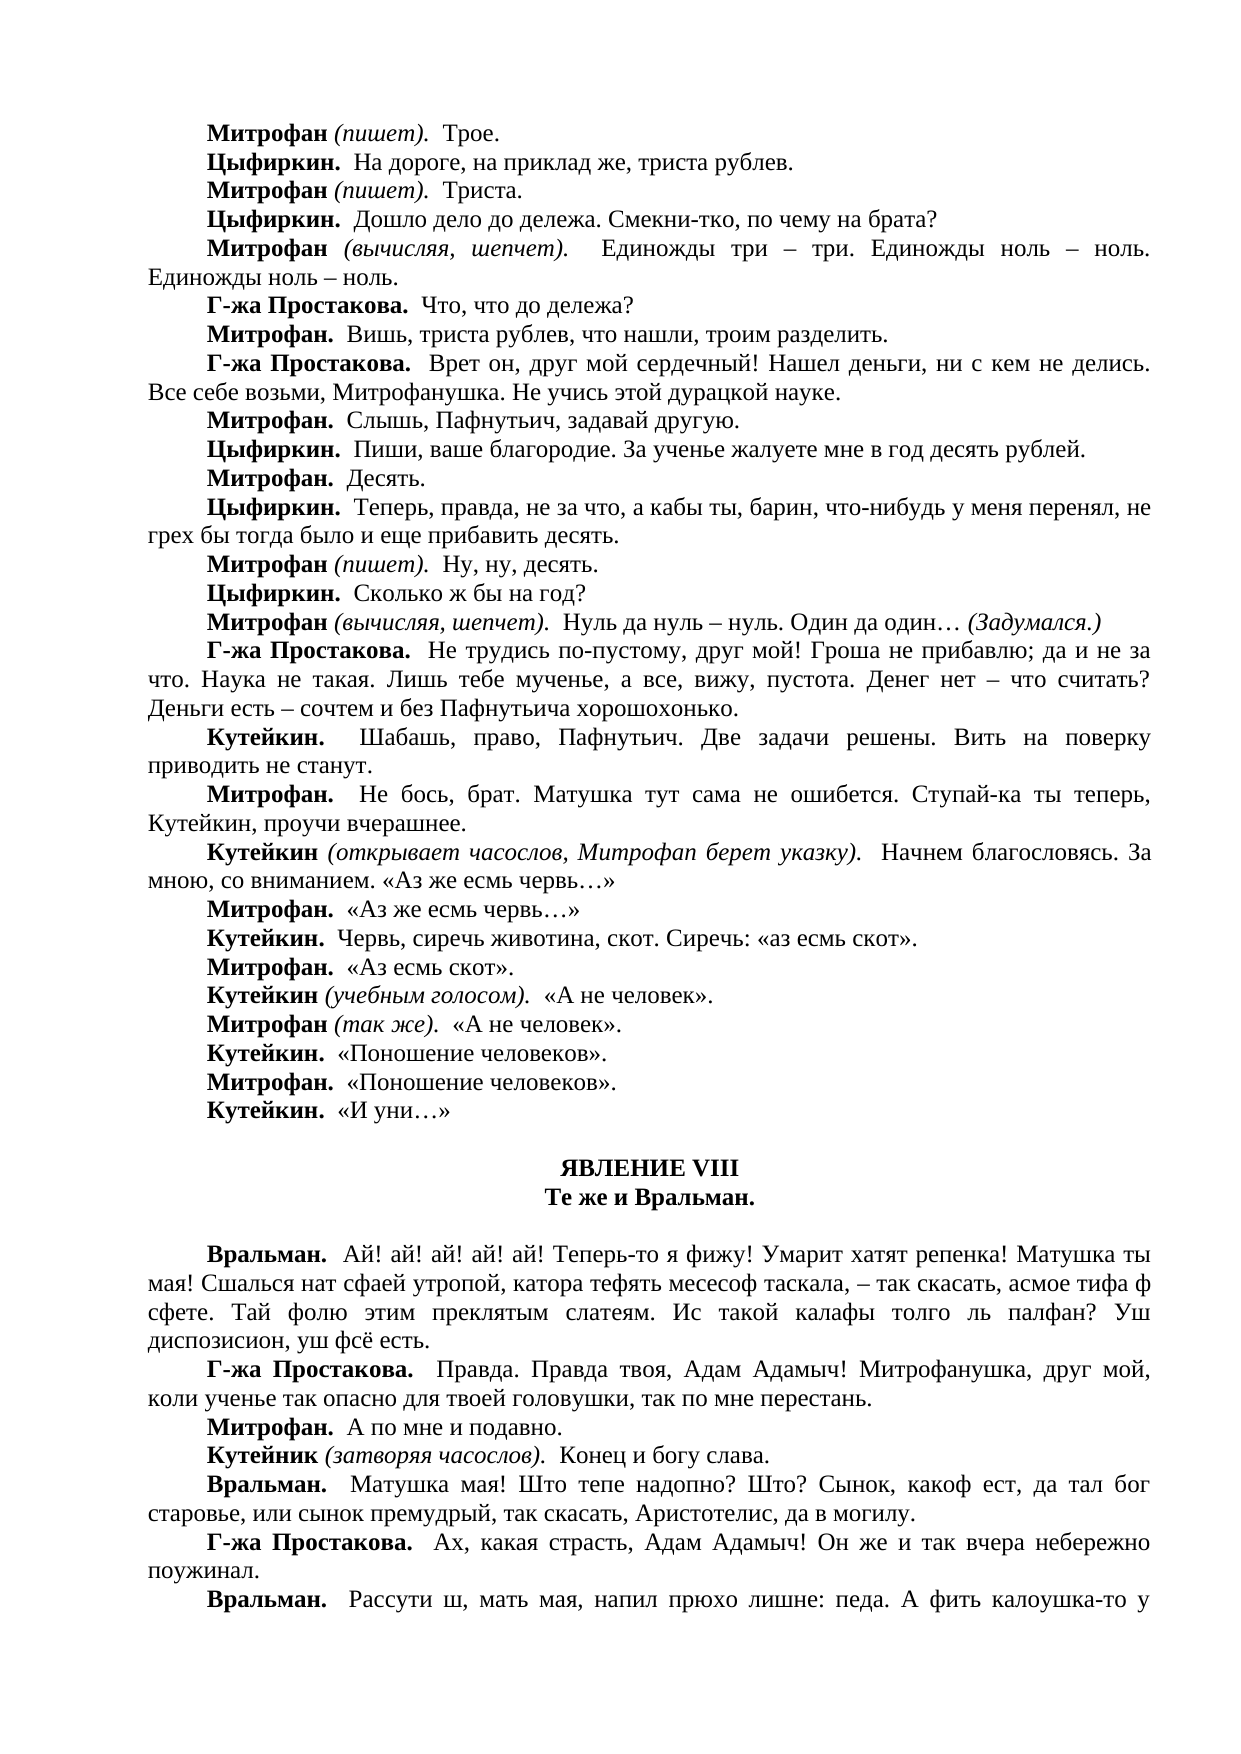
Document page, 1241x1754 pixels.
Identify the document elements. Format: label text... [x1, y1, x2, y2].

text Г-жа Простакова. Что, что до дележа? [148, 291, 1152, 319]
text Митрофан (пишет). Трое. [148, 118, 1152, 147]
text Г-жа Простакова. Врет он, друг мой сердечный! Нашел деньги, ни с кем не делись. Все себе возьми, Митрофанушка. Не учись этой дурацкой науке. [148, 348, 1152, 406]
text Кутейкин (учебным голосом). «А не человек». [148, 981, 1152, 1009]
text Митрофан. А по мне и подавно. [148, 1412, 1152, 1441]
text Вральман. Рассути ш, мать мая, напил прюхо лишне: педа. А фить калоушка-то у [148, 1584, 1152, 1613]
text Митрофан (вычисляя, шепчет). Единожды три – три. Единожды ноль – ноль. Единожды ноль – ноль. [148, 233, 1152, 291]
text Митрофан (вычисляя, шепчет). Нуль да нуль – нуль. Один да один… (Задумался.) [148, 607, 1152, 636]
text Митрофан (пишет). Ну, ну, десять. [148, 549, 1152, 578]
text Цыфиркин. Пиши, ваше благородие. За ученье жалуете мне в год десять рублей. [148, 434, 1152, 463]
text Г-жа Простакова. Не трудись по-пустому, друг мой! Гроша не прибавлю; да и не за что. Наука не такая. Лишь тебе мученье, а все, вижу, пустота. Денег нет – что считать? Деньги есть – сочтем и без Пафнутьича хорошохонько. [148, 636, 1152, 722]
text Митрофан (пишет). Триста. [148, 176, 1152, 204]
text Цыфиркин. Теперь, правда, не за что, а кабы ты, барин, что-нибудь у меня перенял, не грех бы тогда было и еще прибавить десять. [148, 492, 1152, 549]
text Кутейкин. «Поношение человеков». [148, 1038, 1152, 1067]
text Митрофан. «Поношение человеков». [148, 1067, 1152, 1096]
text Митрофан. Слышь, Пафнутьич, задавай другую. [148, 406, 1152, 434]
text Вральман. Ай! ай! ай! ай! ай! Теперь-то я фижу! Умарит хатят репенка! Матушка ты мая! Сшалься нат сфаей утропой, катора тефять месесоф таскала, – так скасать, асмое тифа ф сфете. Тай фолю этим преклятым слатеям. Ис такой калафы толго ль палфан? Уш диспозисион, уш фсё есть. [148, 1239, 1152, 1354]
text Кутейник (затворяя часослов). Конец и богу слава. [148, 1441, 1152, 1469]
text Кутейкин (открывает часослов, Митрофап берет указку). Начнем благословясь. За мною, со вниманием. «Аз же есмь червь…» [148, 837, 1152, 894]
text Вральман. Матушка мая! Што тепе надопно? Што? Сынок, какоф ест, да тал бог старовье, или сынок премудрый, так скасать, Аристотелис, да в могилу. [148, 1469, 1152, 1527]
subtitle ЯВЛЕНИЕ VIII [148, 1153, 1152, 1182]
text Митрофан. «Аз же есмь червь…» [148, 894, 1152, 923]
text Г-жа Простакова. Ах, какая страсть, Адам Адамыч! Он же и так вчера небережно поужинал. [148, 1527, 1152, 1584]
text Цыфиркин. На дороге, на приклад же, триста рублев. [148, 147, 1152, 176]
text Митрофан (так же). «А не человек». [148, 1009, 1152, 1038]
subtitle Те же и Вральман. [148, 1182, 1152, 1211]
text Митрофан. «Аз есмь скот». [148, 952, 1152, 981]
text Кутейкин. Червь, сиречь животина, скот. Сиречь: «аз есмь скот». [148, 923, 1152, 952]
text Цыфиркин. Сколько ж бы на год? [148, 578, 1152, 607]
text Цыфиркин. Дошло дело до дележа. Смекни-тко, по чему на брата? [148, 204, 1152, 233]
text Г-жа Простакова. Правда. Правда твоя, Адам Адамыч! Митрофанушка, друг мой, коли ученье так опасно для твоей головушки, так по мне перестань. [148, 1354, 1152, 1412]
text Митрофан. Не бось, брат. Матушка тут сама не ошибется. Ступай-ка ты теперь, Кутейкин, проучи вчерашнее. [148, 779, 1152, 837]
text Митрофан. Вишь, триста рублев, что нашли, троим разделить. [148, 319, 1152, 348]
text Кутейкин. Шабашь, право, Пафнутьич. Две задачи решены. Вить на поверку приводить не станут. [148, 722, 1152, 779]
text Кутейкин. «И уни…» [148, 1096, 1152, 1124]
text Митрофан. Десять. [148, 463, 1152, 492]
